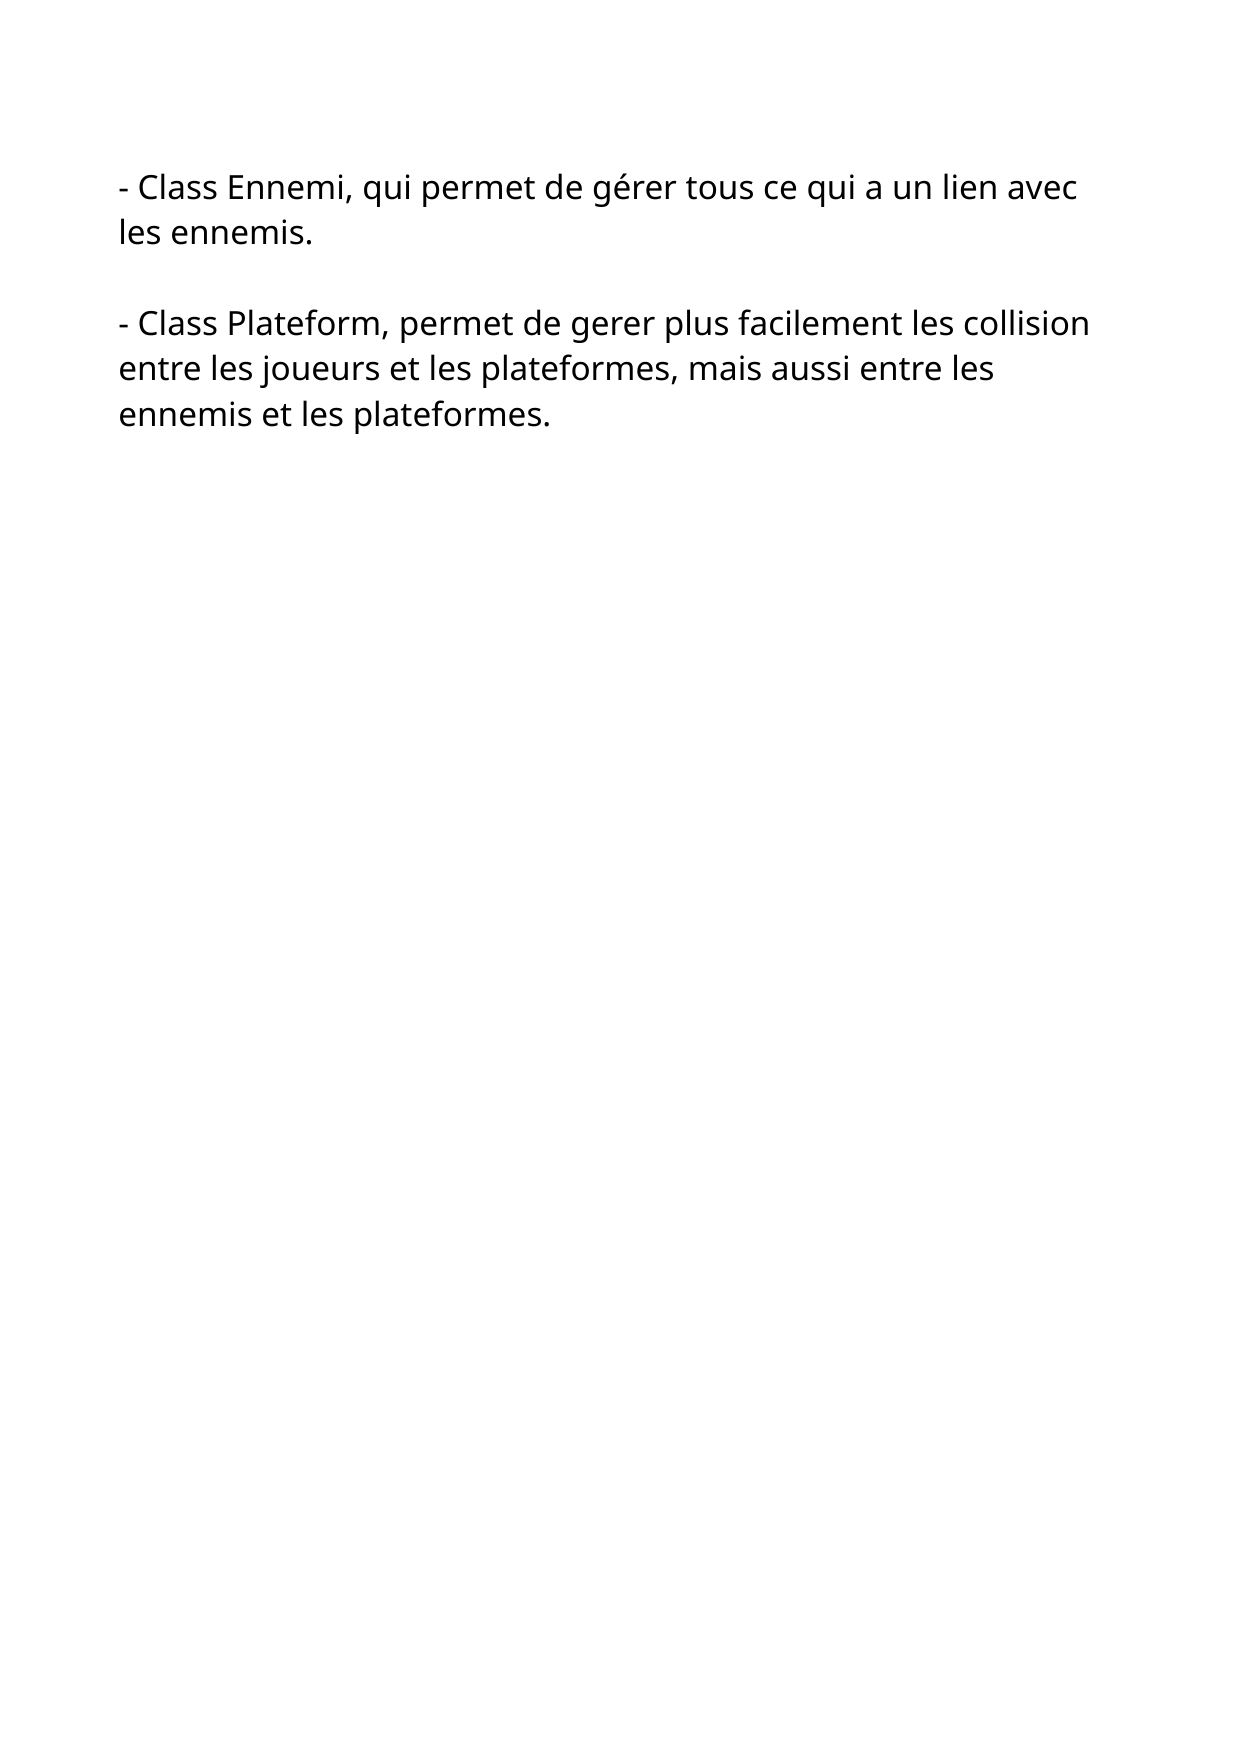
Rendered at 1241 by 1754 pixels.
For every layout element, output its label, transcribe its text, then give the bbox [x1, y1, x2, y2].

text - Class Ennemi, qui permet de gérer tous ce qui a un lien avec les ennemis. [118, 163, 1122, 254]
text - Class Plateform, permet de gerer plus facilement les collision entre les joueurs et les plateformes, mais aussi entre les ennemis et les plateformes. [118, 300, 1122, 436]
